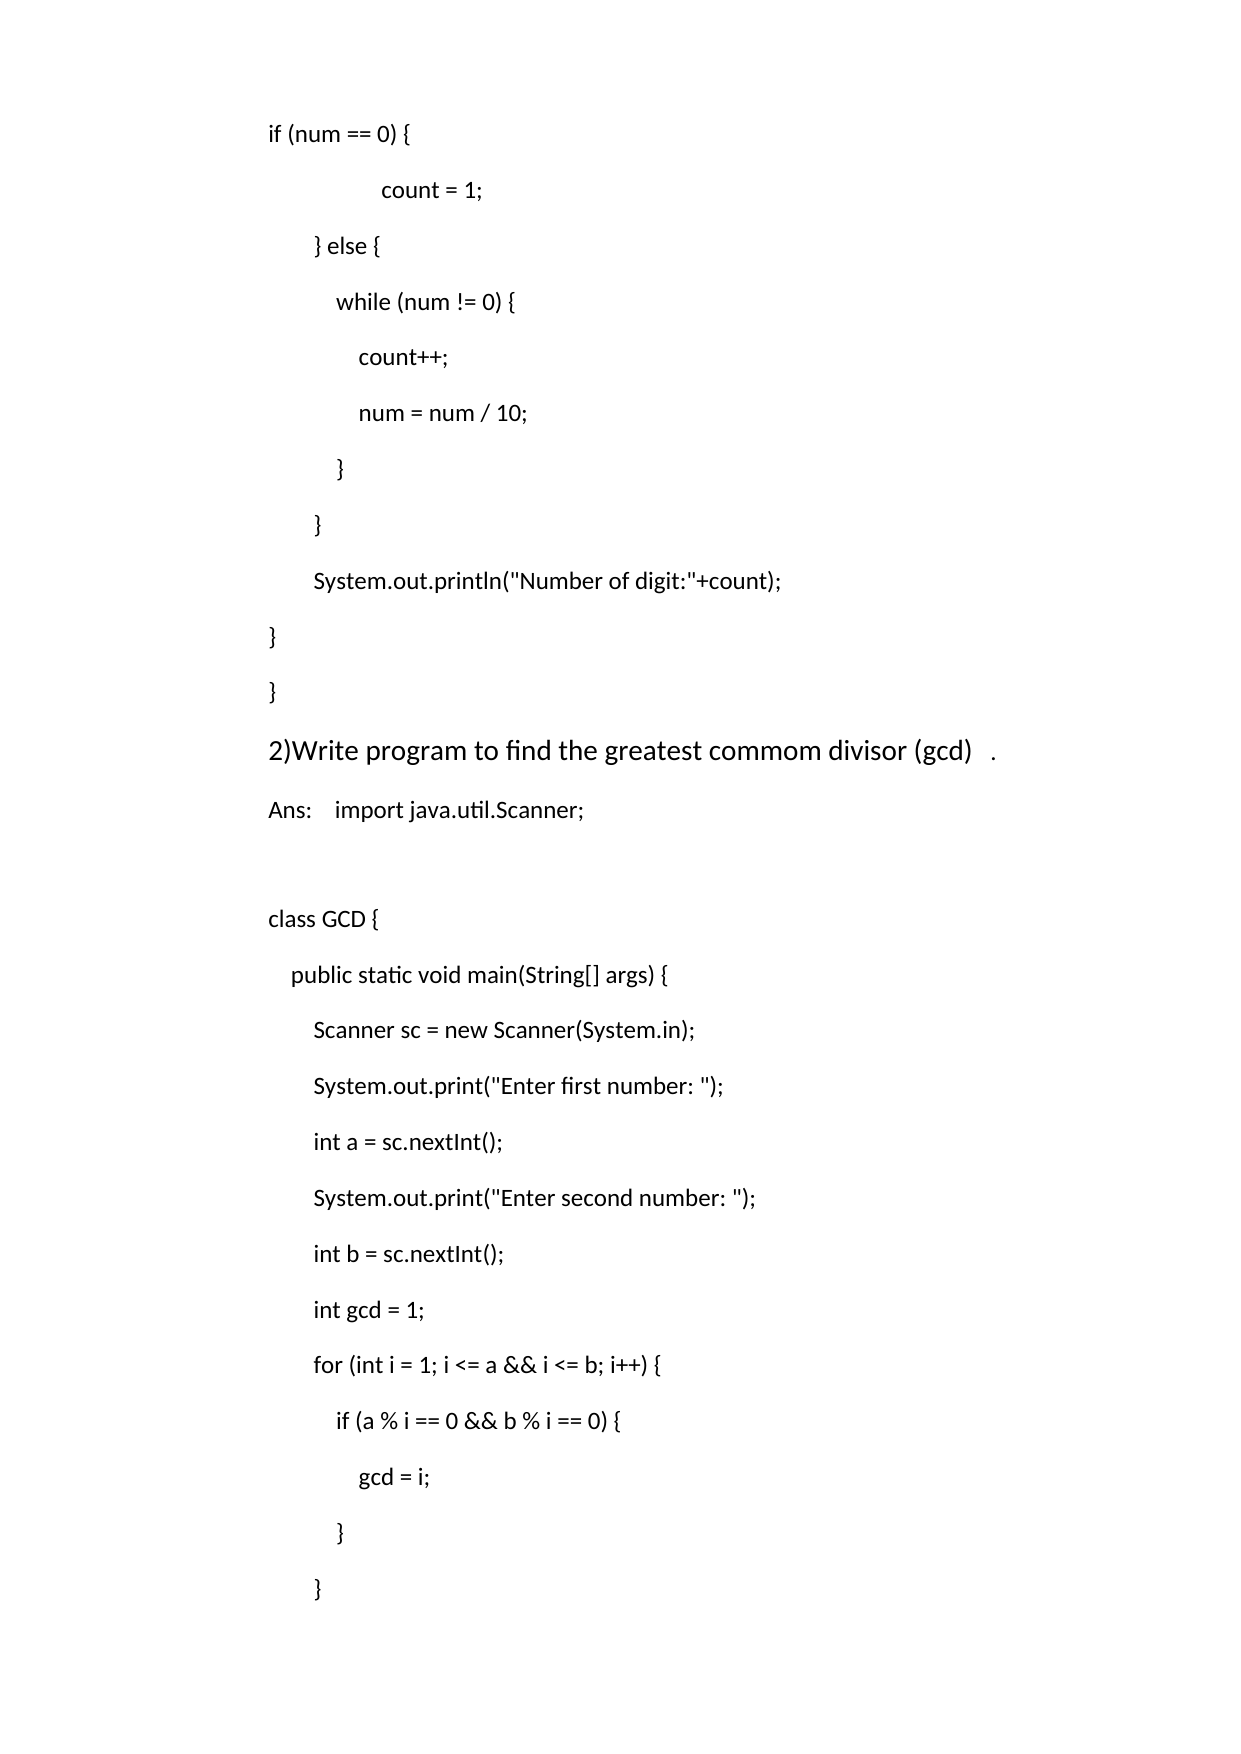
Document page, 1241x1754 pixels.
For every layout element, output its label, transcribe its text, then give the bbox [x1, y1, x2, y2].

text gcd = i; [268, 1461, 1122, 1492]
text } [268, 453, 1122, 484]
text } [268, 676, 1122, 707]
text } [268, 509, 1122, 539]
text if (a % i == 0 && b % i == 0) { [268, 1405, 1122, 1436]
text } [268, 1573, 1122, 1603]
text } [268, 1517, 1122, 1548]
text int b = sc.nextInt(); [268, 1238, 1122, 1268]
text System.out.println("Number of digit:"+count); [268, 565, 1122, 595]
text count = 1; [268, 174, 1122, 204]
text class GCD { [268, 903, 1122, 933]
text 2)Write program to find the greatest commom divisor (gcd) . [268, 732, 1122, 768]
text Ans: import java.util.Scanner; [268, 794, 1122, 824]
text public static void main(String[] args) { [268, 959, 1122, 989]
text num = num / 10; [268, 397, 1122, 428]
text } else { [268, 230, 1122, 260]
text System.out.print("Enter first number: "); [268, 1070, 1122, 1101]
text int gcd = 1; [268, 1294, 1122, 1324]
text for (int i = 1; i <= a && i <= b; i++) { [268, 1349, 1122, 1380]
text count++; [268, 341, 1122, 372]
text if (num == 0) { [268, 118, 1122, 149]
text System.out.print("Enter second number: "); [268, 1182, 1122, 1213]
text Scanner sc = new Scanner(System.in); [268, 1014, 1122, 1045]
text while (num != 0) { [268, 286, 1122, 316]
text int a = sc.nextInt(); [268, 1126, 1122, 1157]
text } [268, 621, 1122, 651]
